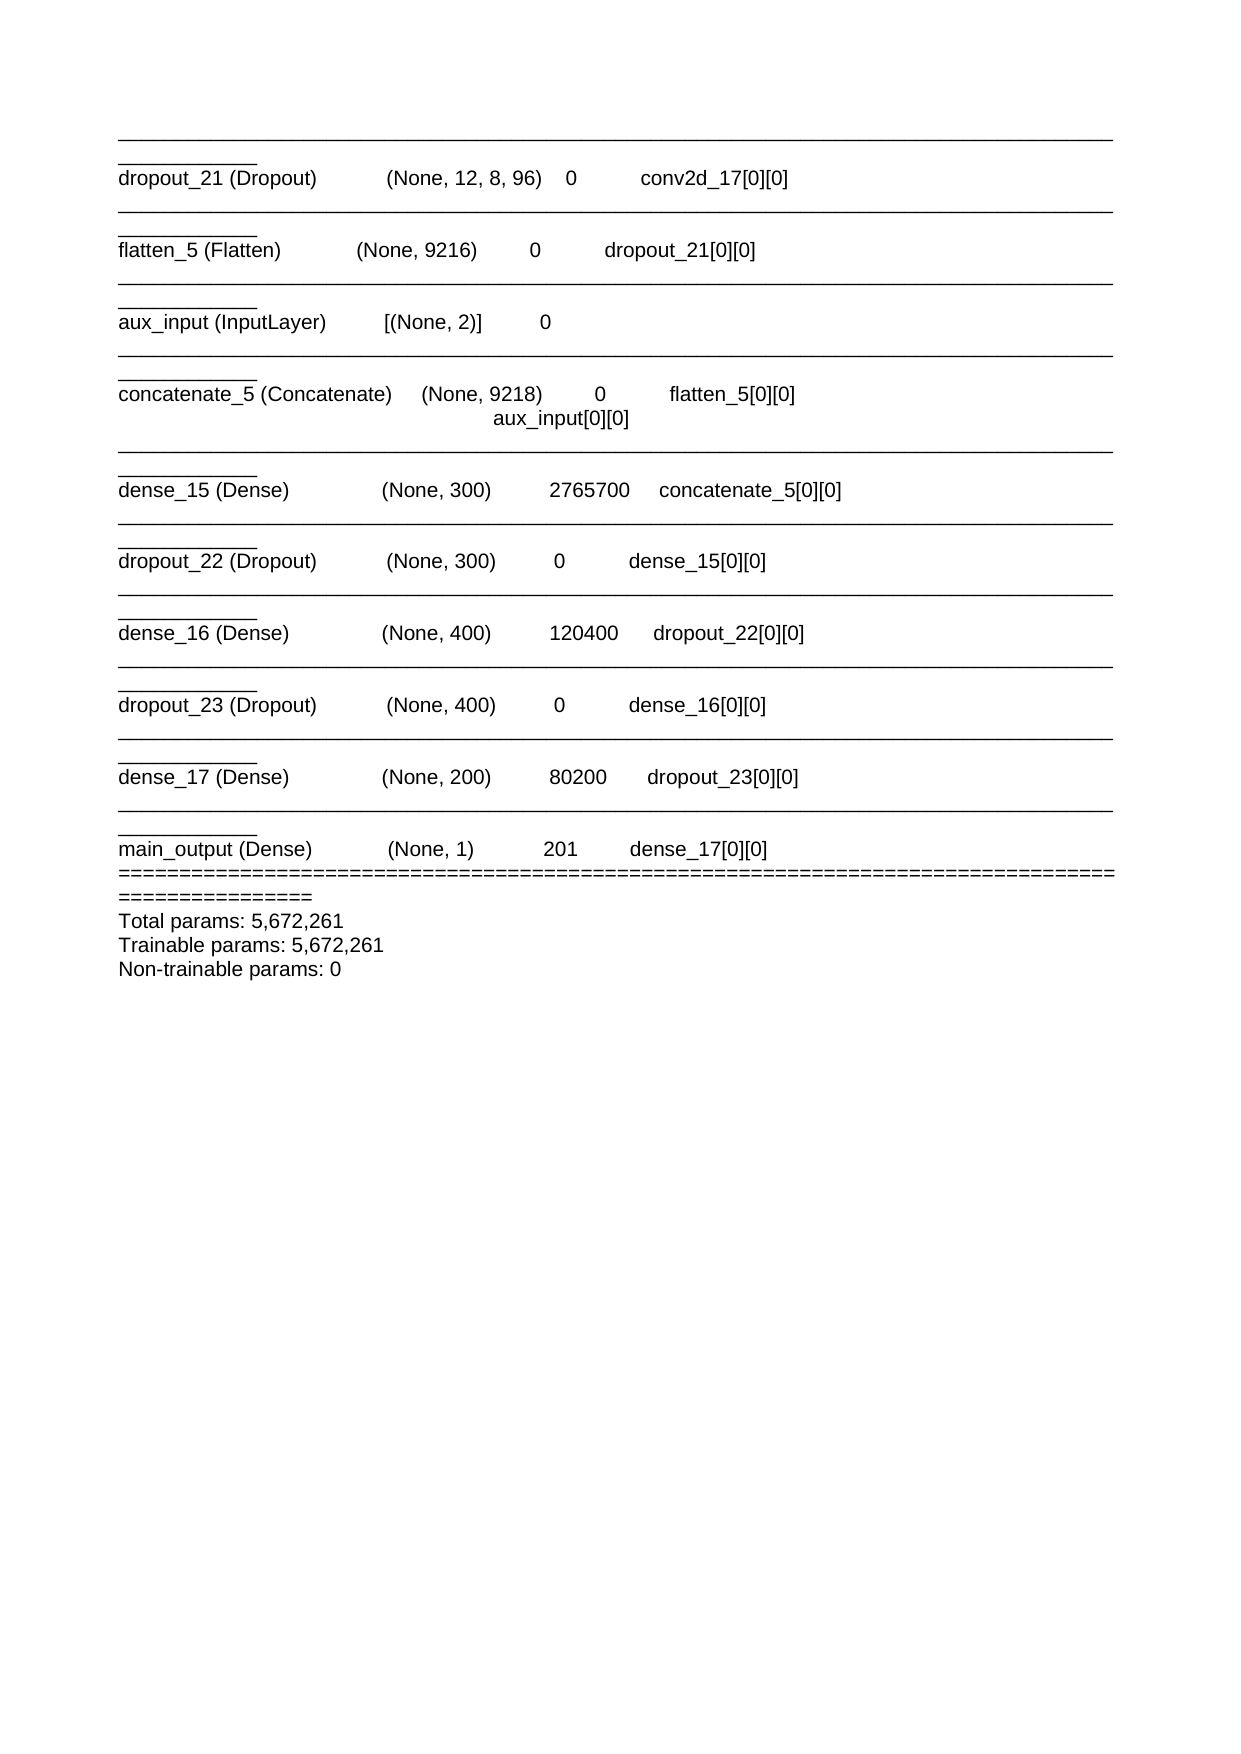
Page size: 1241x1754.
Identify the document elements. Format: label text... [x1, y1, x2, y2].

text __________________________________________________________________________________________________ [118, 501, 1122, 549]
text main_output (Dense) (None, 1) 201 dense_17[0][0] [118, 837, 1122, 861]
text dropout_22 (Dropout) (None, 300) 0 dense_15[0][0] [118, 549, 1122, 573]
text dense_17 (Dense) (None, 200) 80200 dropout_23[0][0] [118, 765, 1122, 789]
text Trainable params: 5,672,261 [118, 933, 1122, 957]
text dense_15 (Dense) (None, 300) 2765700 concatenate_5[0][0] [118, 477, 1122, 501]
text dropout_23 (Dropout) (None, 400) 0 dense_16[0][0] [118, 693, 1122, 717]
text __________________________________________________________________________________________________ [118, 262, 1122, 310]
text dense_16 (Dense) (None, 400) 120400 dropout_22[0][0] [118, 621, 1122, 645]
text aux_input[0][0] [118, 406, 1122, 429]
text __________________________________________________________________________________________________ [118, 789, 1122, 837]
text __________________________________________________________________________________________________ [118, 717, 1122, 765]
text __________________________________________________________________________________________________ [118, 645, 1122, 693]
text __________________________________________________________________________________________________ [118, 334, 1122, 382]
text __________________________________________________________________________________________________ [118, 573, 1122, 621]
text __________________________________________________________________________________________________ [118, 190, 1122, 238]
text Non-trainable params: 0 [118, 957, 1122, 981]
text aux_input (InputLayer) [(None, 2)] 0 [118, 310, 1122, 334]
text __________________________________________________________________________________________________ [118, 429, 1122, 477]
text Total params: 5,672,261 [118, 909, 1122, 933]
text __________________________________________________________________________________________________ [118, 118, 1122, 166]
text dropout_21 (Dropout) (None, 12, 8, 96) 0 conv2d_17[0][0] [118, 166, 1122, 190]
text concatenate_5 (Concatenate) (None, 9218) 0 flatten_5[0][0] [118, 382, 1122, 406]
text flatten_5 (Flatten) (None, 9216) 0 dropout_21[0][0] [118, 238, 1122, 262]
text ================================================================================================== [118, 861, 1122, 909]
